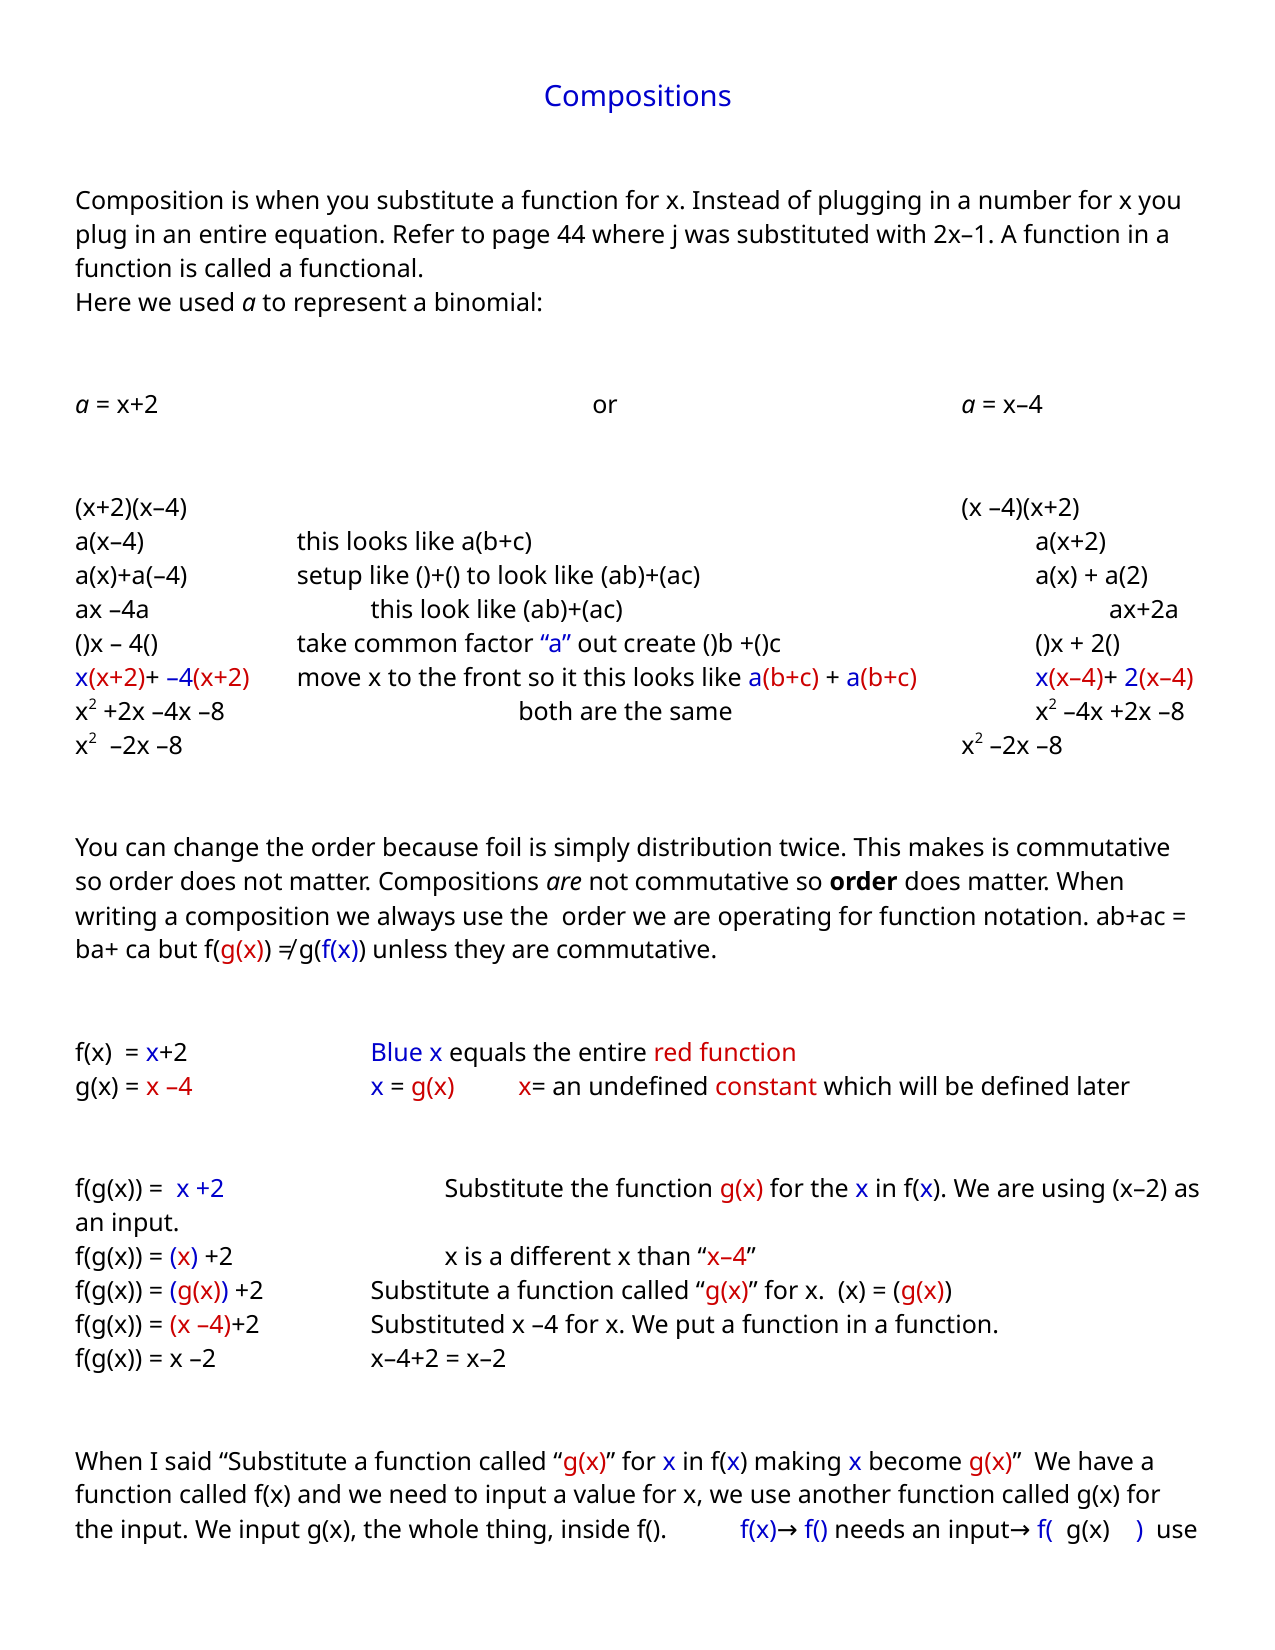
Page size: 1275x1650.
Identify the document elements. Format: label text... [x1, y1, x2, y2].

text a(x)+a(–4) setup like ()+() to look like (ab)+(ac) a(x) + a(2) [75, 557, 1200, 592]
text ax –4a this look like (ab)+(ac) ax+2a [75, 592, 1200, 626]
text x(x+2)+ –4(x+2) move x to the front so it this looks like a(b+c) + a(b+c) x(x–4)+ 2(x–4) [75, 660, 1200, 694]
text f(g(x)) = (x) +2 x is a different x than “x–4” [75, 1239, 1200, 1273]
text g(x) = x –4 x = g(x) x= an undefined constant which will be defined later [75, 1068, 1200, 1102]
text x2 +2x –4x –8 both are the same x2 –4x +2x –8 [75, 694, 1200, 728]
text When I said “Substitute a function called “g(x)” for x in f(x) making x become g(x)” We have a function called f(x) and we need to input a value for x, we use another function called g(x) for the input. We input g(x), the whole thing, inside f(). f(x)→ f() needs an input→ f( g(x) ) use [75, 1443, 1200, 1545]
text Compositions [75, 75, 1200, 115]
text a(x–4) this looks like a(b+c) a(x+2) [75, 523, 1200, 557]
text f(g(x)) = (g(x)) +2 Substitute a function called “g(x)” for x. (x) = (g(x)) [75, 1273, 1200, 1307]
text f(x) = x+2 Blue x equals the entire red function [75, 1034, 1200, 1068]
text a = x+2 or a = x–4 [75, 387, 1200, 421]
text f(g(x)) = (x –4)+2 Substituted x –4 for x. We put a function in a function. [75, 1307, 1200, 1341]
text ()x – 4() take common factor “a” out create ()b +()c ()x + 2() [75, 626, 1200, 660]
text (x+2)(x–4) (x –4)(x+2) [75, 489, 1200, 523]
text x2 –2x –8 x2 –2x –8 [75, 728, 1200, 762]
text f(g(x)) = x +2 Substitute the function g(x) for the x in f(x). We are using (x–2) as an input. [75, 1171, 1200, 1239]
text Composition is when you substitute a function for x. Instead of plugging in a number for x you plug in an entire equation. Refer to page 44 where j was substituted with 2x–1. A function in a function is called a functional. [75, 183, 1200, 285]
text You can change the order because foil is simply distribution twice. This makes is commutative so order does not matter. Compositions are not commutative so order does matter. When writing a composition we always use the order we are operating for function notation. ab+ac = ba+ ca but f(g(x)) ≠ g(f(x)) unless they are commutative. [75, 830, 1200, 966]
text Here we used a to represent a binomial: [75, 285, 1200, 319]
text f(g(x)) = x –2 x–4+2 = x–2 [75, 1341, 1200, 1375]
